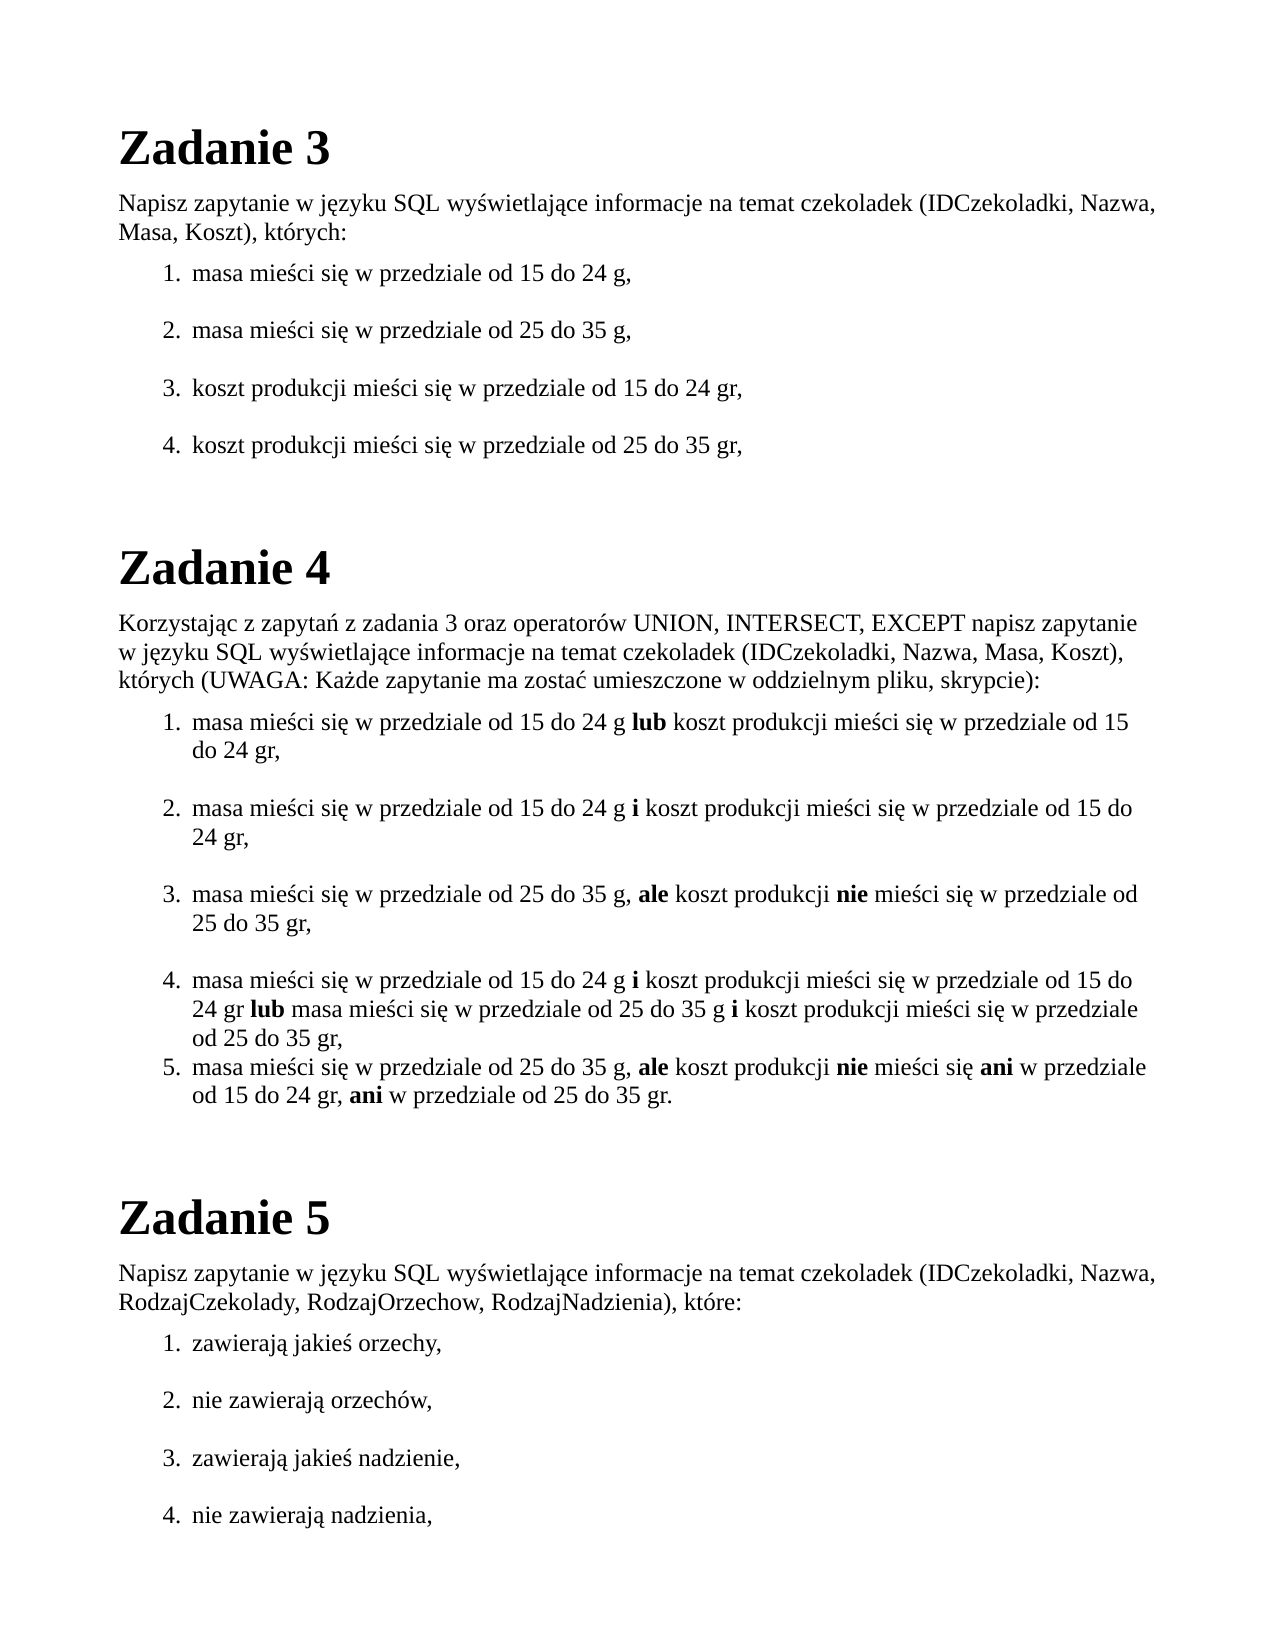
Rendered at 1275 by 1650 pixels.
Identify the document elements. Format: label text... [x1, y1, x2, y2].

list masa mieści się w przedziale od 25 do 35 g, ale koszt produkcji nie mieści się w przedziale od 25 do 35 gr, [162, 879, 1157, 937]
list zawierają jakieś nadzienie, [162, 1443, 1157, 1472]
list nie zawierają orzechów, [162, 1386, 1157, 1414]
list masa mieści się w przedziale od 25 do 35 g, ale koszt produkcji nie mieści się ani w przedziale od 15 do 24 gr, ani w przedziale od 25 do 35 gr. [162, 1052, 1157, 1109]
subtitle Zadanie 3 [118, 118, 1157, 176]
list koszt produkcji mieści się w przedziale od 15 do 24 gr, [162, 373, 1157, 402]
list masa mieści się w przedziale od 15 do 24 g i koszt produkcji mieści się w przedziale od 15 do 24 gr lub masa mieści się w przedziale od 25 do 35 g i koszt produkcji mieści się w przedziale od 25 do 35 gr, [162, 966, 1157, 1052]
subtitle Zadanie 4 [118, 538, 1157, 596]
list masa mieści się w przedziale od 25 do 35 g, [162, 316, 1157, 344]
list masa mieści się w przedziale od 15 do 24 g lub koszt produkcji mieści się w przedziale od 15 do 24 gr, [162, 707, 1157, 764]
text Napisz zapytanie w języku SQL wyświetlające informacje na temat czekoladek (IDCzekoladki, Nazwa, Masa, Koszt), których: [118, 188, 1157, 246]
text Korzystając z zapytań z zadania 3 oraz operatorów UNION, INTERSECT, EXCEPT napisz zapytanie w języku SQL wyświetlające informacje na temat czekoladek (IDCzekoladki, Nazwa, Masa, Koszt), których (UWAGA: Każde zapytanie ma zostać umieszczone w oddzielnym pliku, skrypcie): [118, 608, 1157, 694]
list masa mieści się w przedziale od 15 do 24 g, [162, 258, 1157, 287]
list nie zawierają nadzienia, [162, 1501, 1157, 1529]
list koszt produkcji mieści się w przedziale od 25 do 35 gr, [162, 431, 1157, 459]
text Napisz zapytanie w języku SQL wyświetlające informacje na temat czekoladek (IDCzekoladki, Nazwa, RodzajCzekolady, RodzajOrzechow, RodzajNadzienia), które: [118, 1258, 1157, 1316]
list masa mieści się w przedziale od 15 do 24 g i koszt produkcji mieści się w przedziale od 15 do 24 gr, [162, 793, 1157, 851]
subtitle Zadanie 5 [118, 1188, 1157, 1246]
list zawierają jakieś orzechy, [162, 1328, 1157, 1357]
